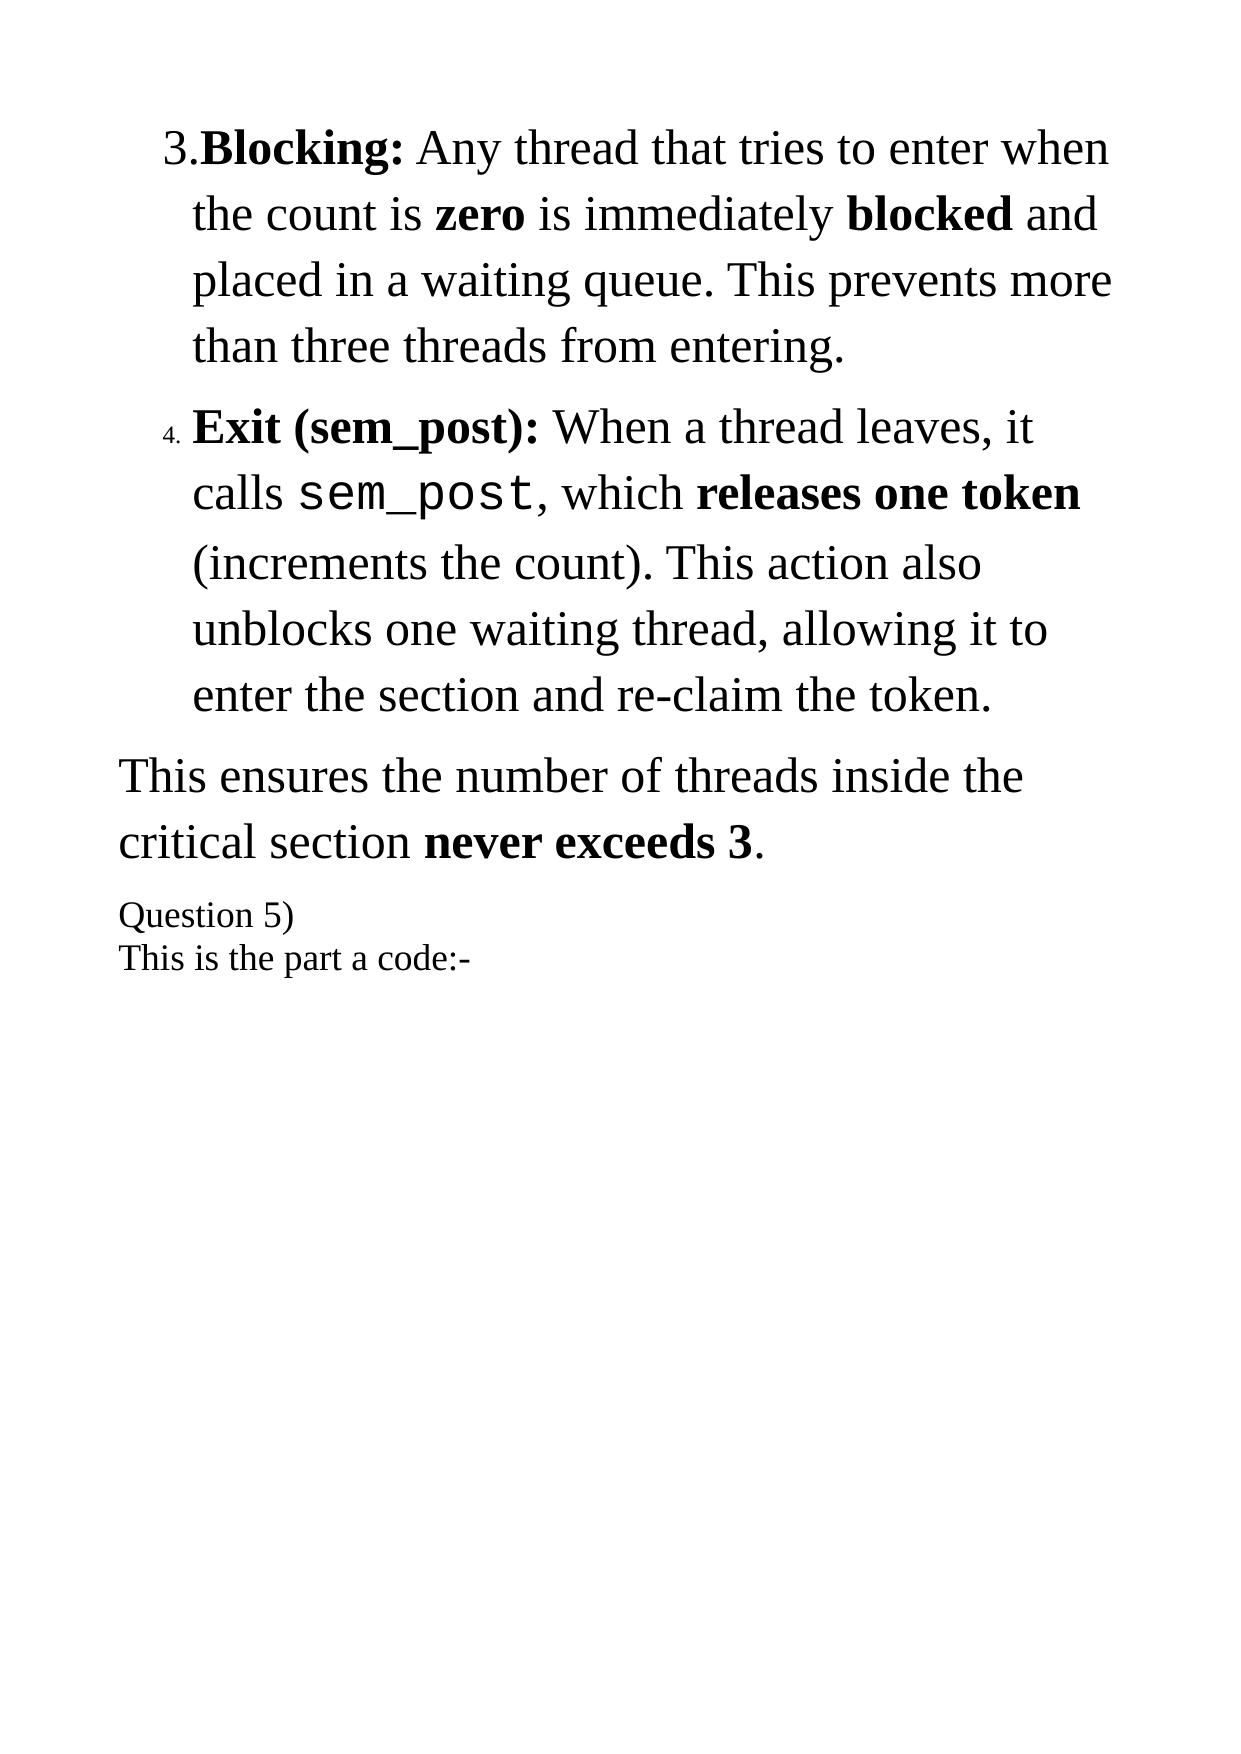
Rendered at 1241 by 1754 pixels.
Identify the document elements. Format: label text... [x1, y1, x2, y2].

list Blocking: Any thread that tries to enter when the count is zero is immediately blocked and placed in a waiting queue. This prevents more than three threads from entering. [162, 118, 1122, 374]
text This is the part a code:- [118, 936, 1122, 979]
list Exit (sem_post): When a thread leaves, it calls sem_post, which releases one token (increments the count). This action also unblocks one waiting thread, allowing it to enter the section and re-claim the token. [162, 397, 1122, 723]
text Question 5) [118, 892, 1122, 936]
text This ensures the number of threads inside the critical section never exceeds 3. [118, 746, 1122, 869]
